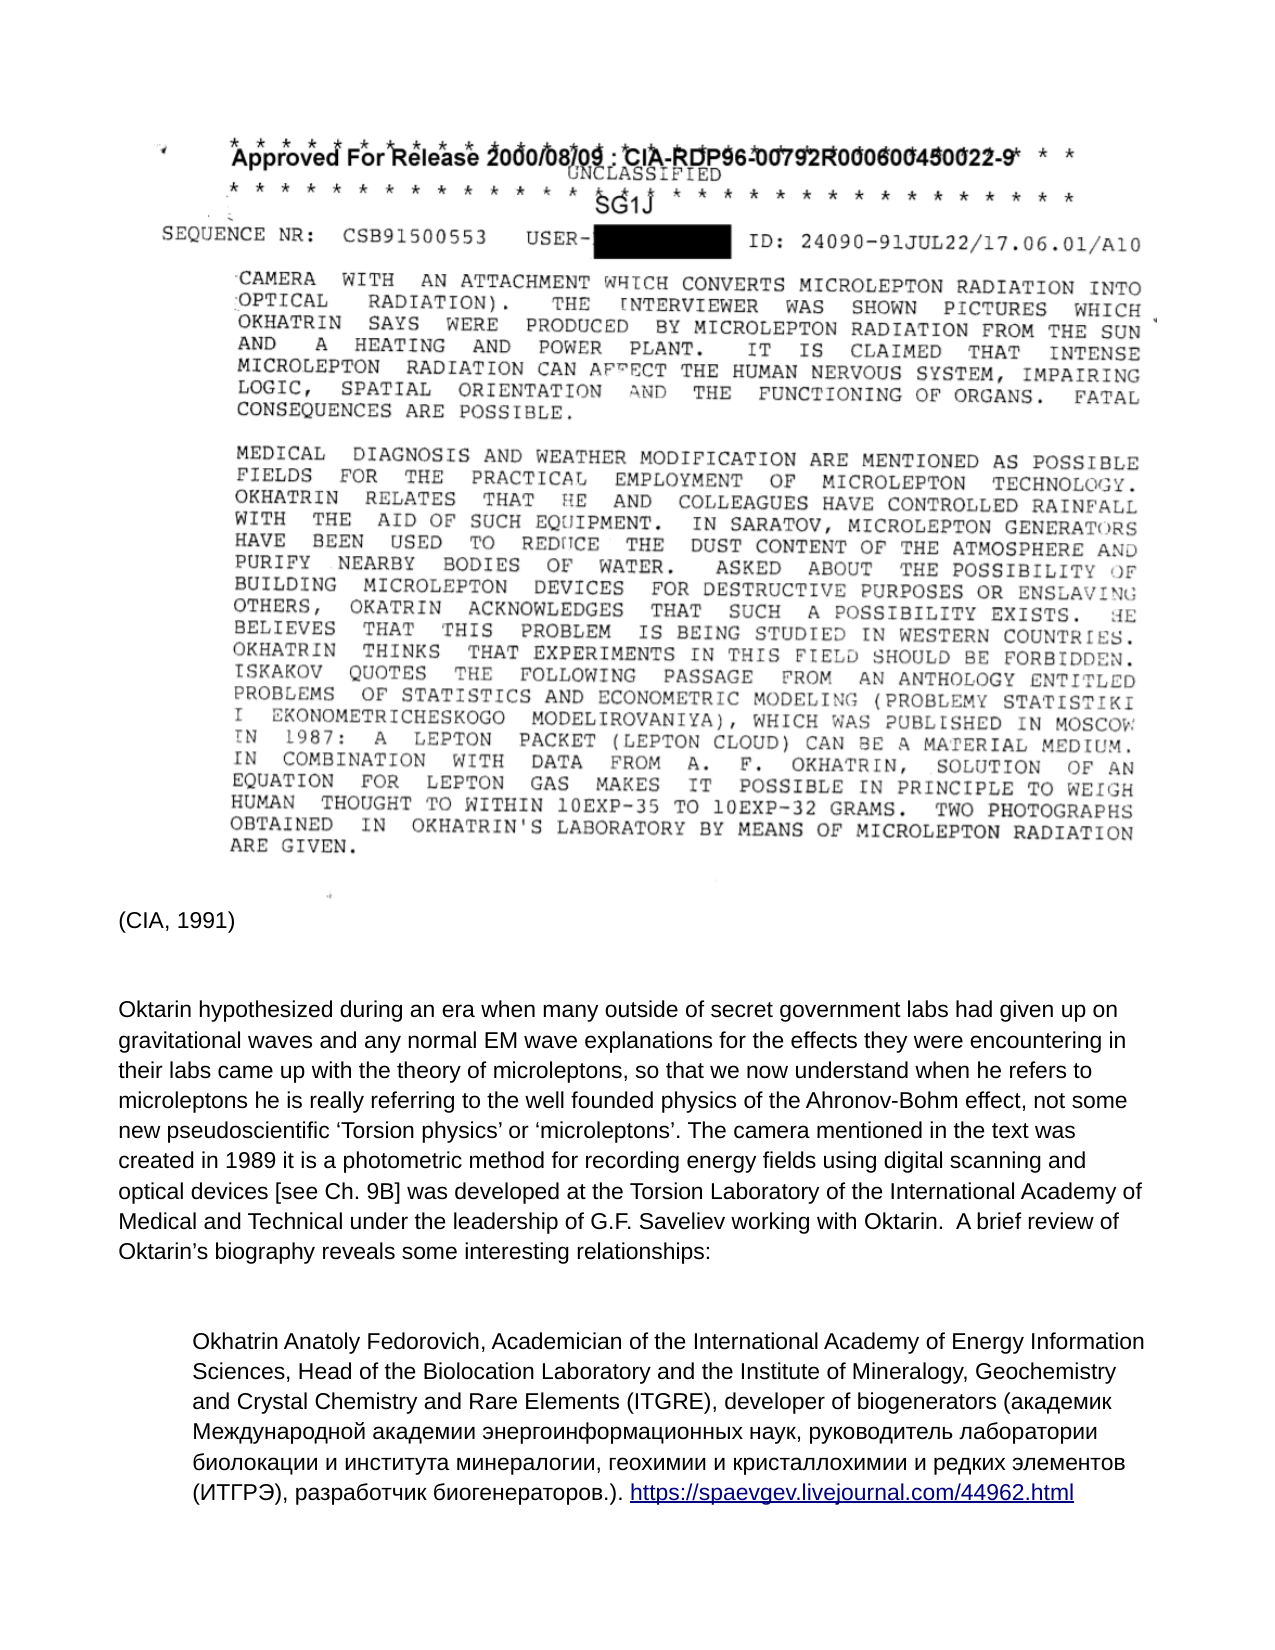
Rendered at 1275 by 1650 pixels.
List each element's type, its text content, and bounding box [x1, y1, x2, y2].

text Oktarin hypothesized during an era when many outside of secret government labs had given up on gravitational waves and any normal EM wave explanations for the effects they were encountering in their labs came up with the theory of microleptons, so that we now understand when he refers to microleptons he is really referring to the well founded physics of the Ahronov-Bohm effect, not some new pseudoscientific ‘Torsion physics’ or ‘microleptons’. The camera mentioned in the text was created in 1989 it is a photometric method for recording energy fields using digital scanning and optical devices [see Ch. 9B] was developed at the Torsion Laboratory of the International Academy of Medical and Technical under the leadership of G.F. Saveliev working with Oktarin. A brief review of Oktarin’s biography reveals some interesting relationships: [118, 996, 1157, 1264]
picture [118, 118, 1157, 903]
text Okhatrin Anatoly Fedorovich, Academician of the International Academy of Energy Information Sciences, Head of the Biolocation Laboratory and the Institute of Mineralogy, Geochemistry and Crystal Chemistry and Rare Elements (ITGRE), developer of biogenerators (академик Международной академии энергоинформационных наук, руководитель лаборатории биолокации и института минералогии, геохимии и кристаллохимии и редких элементов (ИТГРЭ), разработчик биогенераторов.). https://spaevgev.livejournal.com/44962.html [192, 1328, 1157, 1505]
text (CIA, 1991) [118, 903, 1157, 933]
